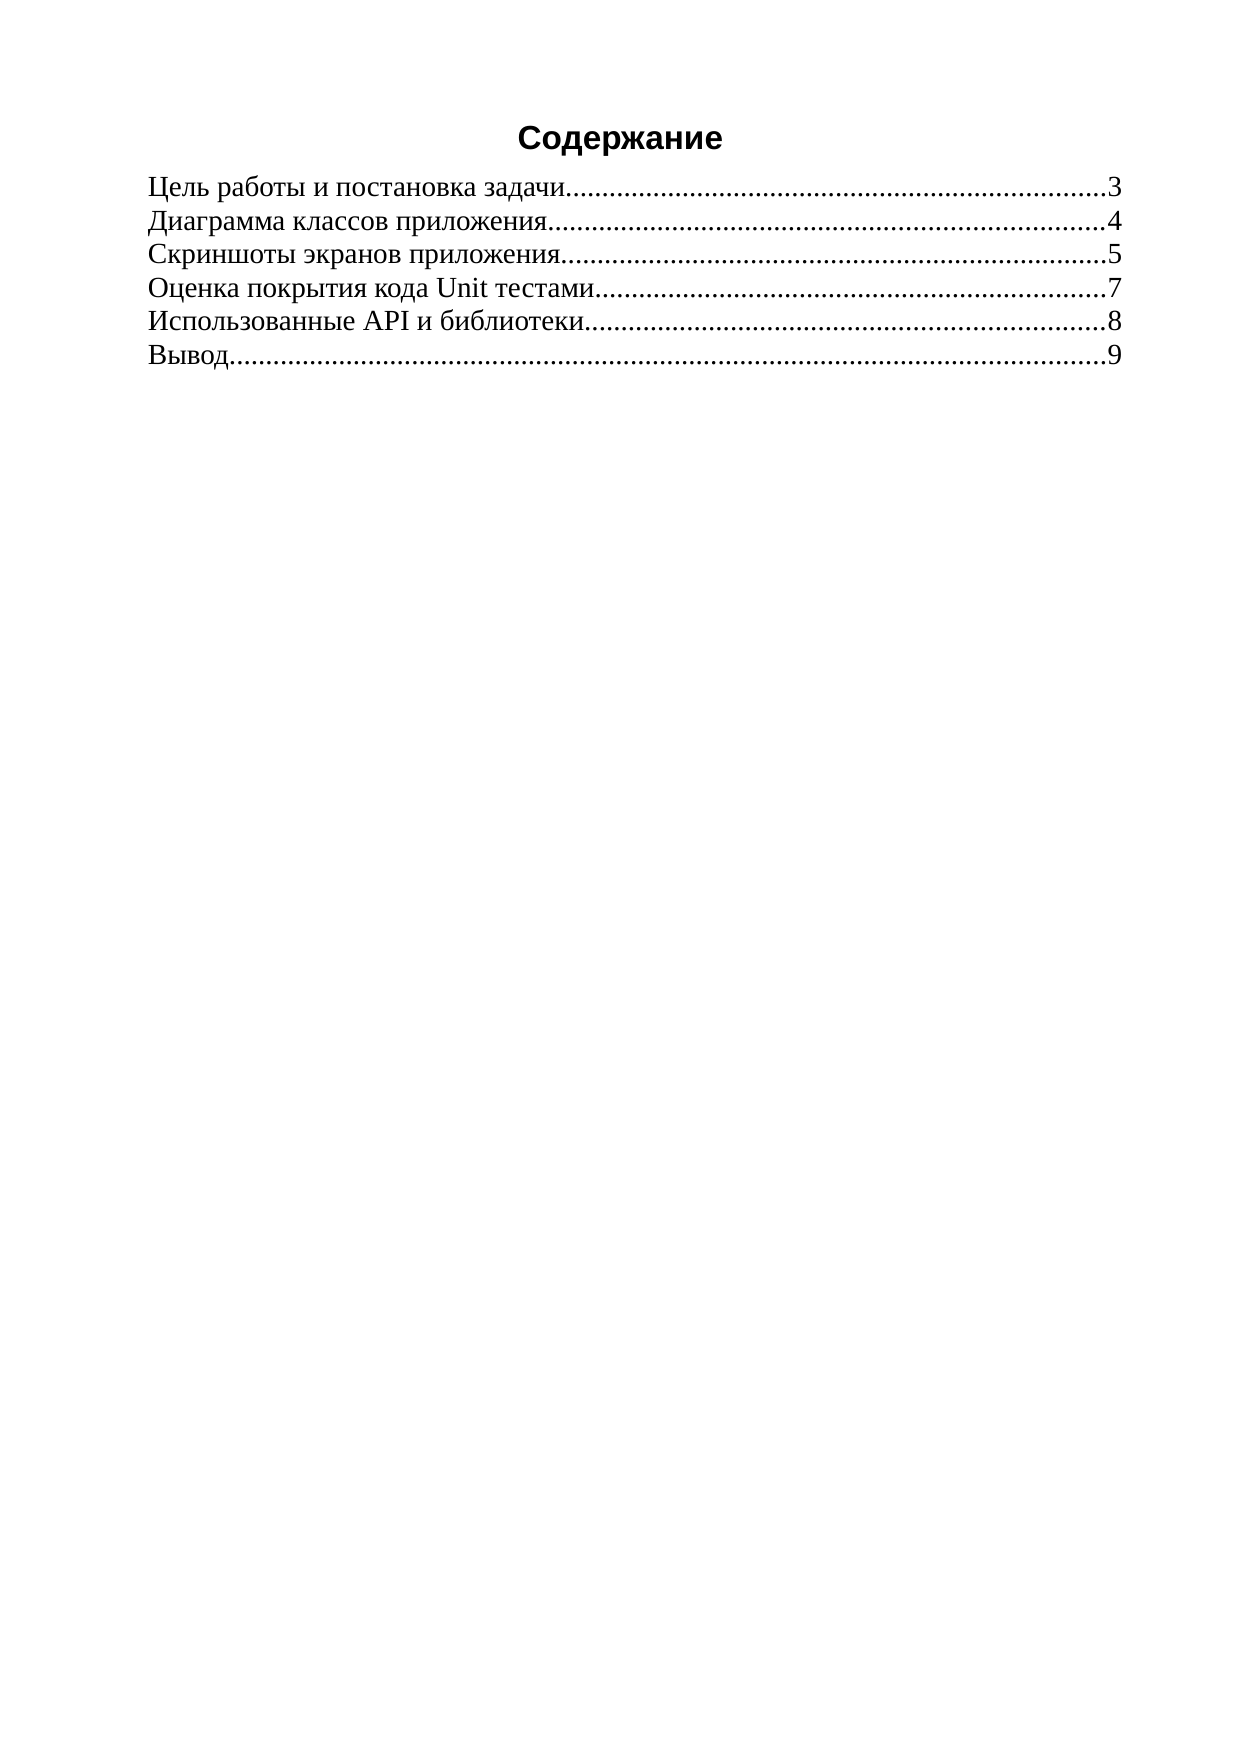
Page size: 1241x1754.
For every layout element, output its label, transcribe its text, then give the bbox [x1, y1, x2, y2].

text Использованные API и библиотеки 8 [148, 303, 1122, 337]
text Скриншоты экранов приложения 5 [148, 236, 1122, 270]
text Цель работы и постановка задачи 3 [148, 169, 1122, 203]
text Диаграмма классов приложения 4 [148, 203, 1122, 236]
text Оценка покрытия кода Unit тестами 7 [148, 270, 1122, 303]
subtitle Содержание [118, 118, 1122, 157]
text Вывод 9 [148, 337, 1122, 370]
